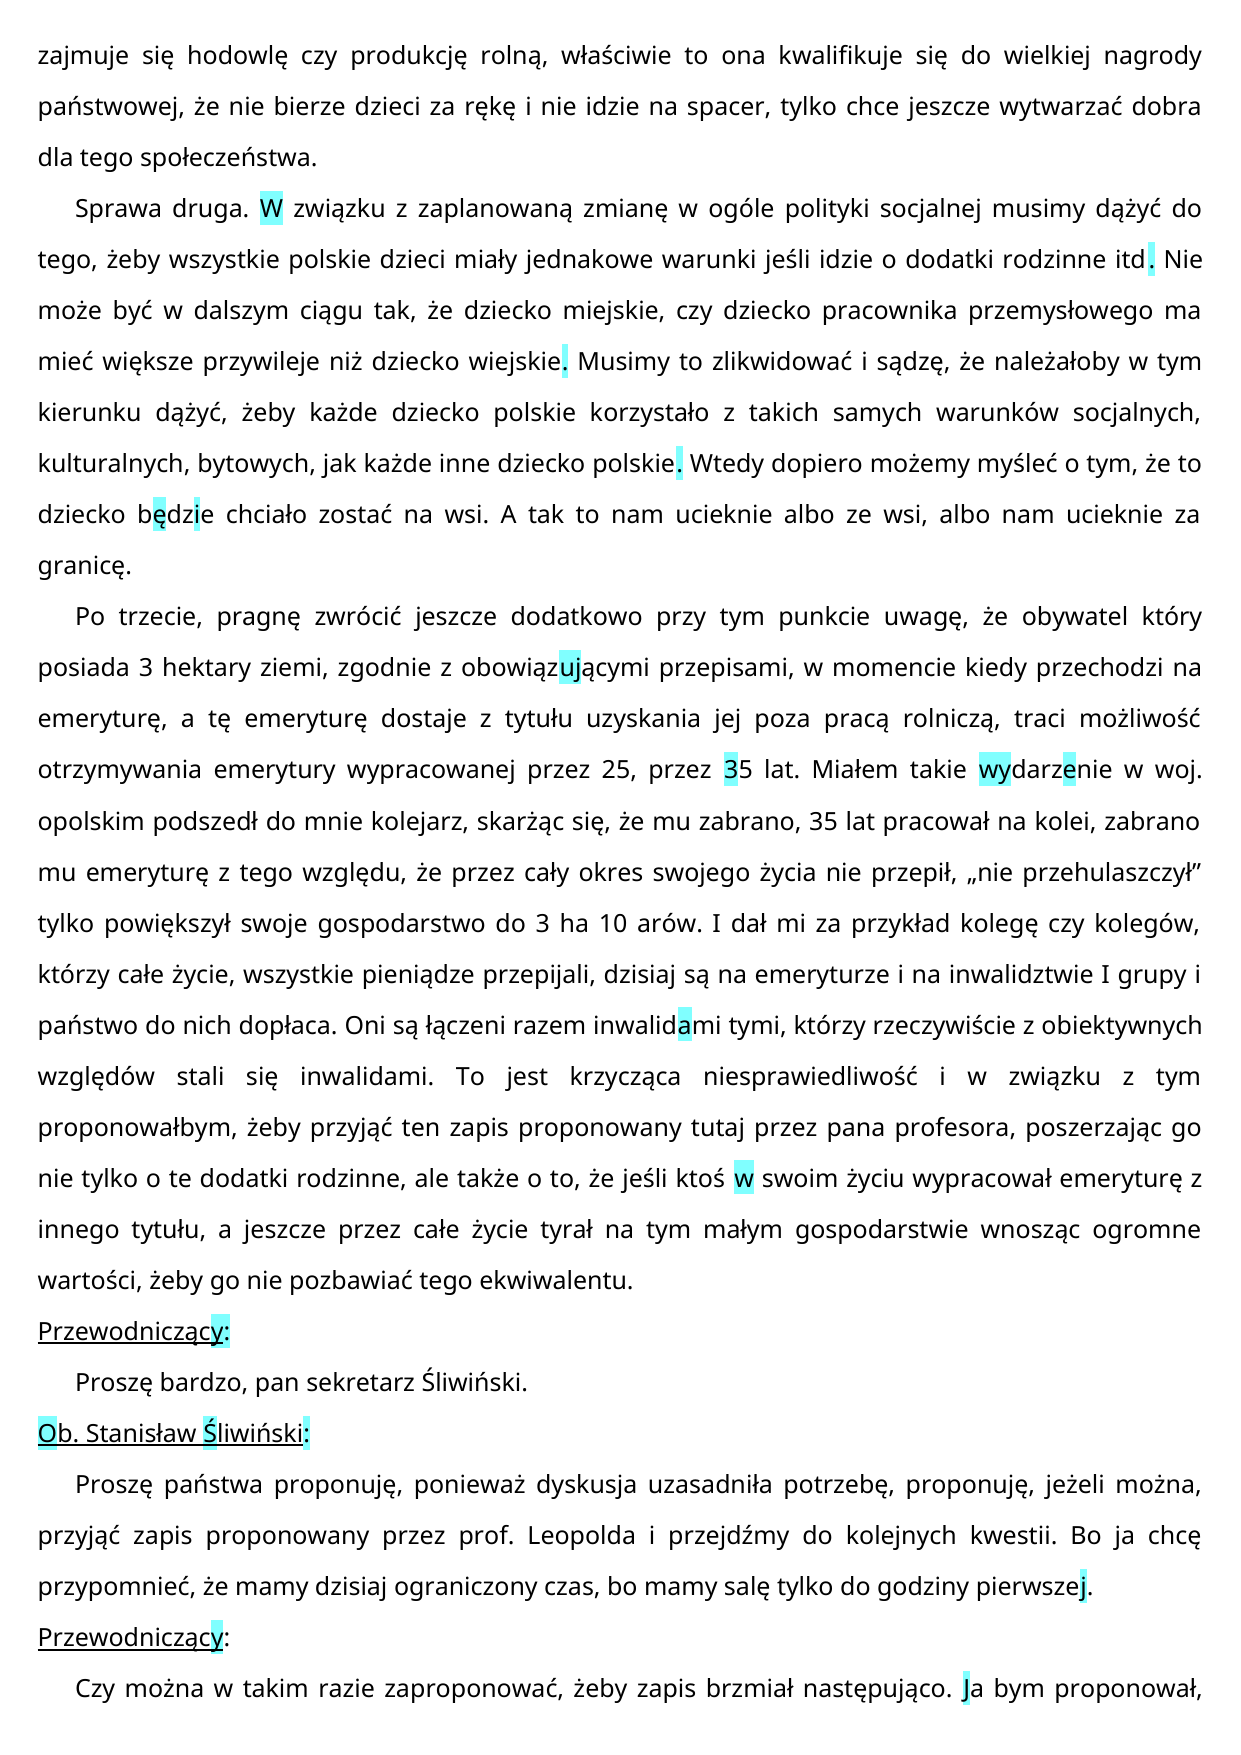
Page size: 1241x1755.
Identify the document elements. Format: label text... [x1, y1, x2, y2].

text Czy można w takim razie zaproponować, żeby zapis brzmiał następująco. Ja bym proponował, [37, 1671, 1203, 1705]
text Ob. Stanisław Śliwiński: [37, 1416, 1203, 1450]
text Proszę państwa proponuję, ponieważ dyskusja uzasadniła potrzebę, proponuję, jeżeli można, przyjąć zapis proponowany przez prof. Leopolda i przejdźmy do kolejnych kwestii. Bo ja chcę przypomnieć, że mamy dzisiaj ograniczony czas, bo mamy salę tylko do godziny pierwszej. [37, 1467, 1203, 1603]
text zajmuje się hodowlę czy produkcję rolną, właściwie to ona kwalifikuje się do wielkiej nagrody państwowej, że nie bierze dzieci za rękę i nie idzie na spacer, tylko chce jeszcze wytwarzać dobra dla tego społeczeństwa. [37, 37, 1203, 174]
text Sprawa druga. W związku z zaplanowaną zmianę w ogóle polityki socjalnej musimy dążyć do tego, żeby wszystkie polskie dzieci miały jednakowe warunki jeśli idzie o dodatki rodzinne itd. Nie może być w dalszym ciągu tak, że dziecko miejskie, czy dziecko pracownika przemysłowego ma mieć większe przywileje niż dziecko wiejskie. Musimy to zlikwidować i sądzę, że należałoby w tym kierunku dążyć, żeby każde dziecko polskie korzystało z takich samych warunków socjalnych, kulturalnych, bytowych, jak każde inne dziecko polskie. Wtedy dopiero możemy myśleć o tym, że to dziecko będzie chciało zostać na wsi. A tak to nam ucieknie albo ze wsi, albo nam ucieknie za granicę. [37, 191, 1203, 582]
text Proszę bardzo, pan sekretarz Śliwiński. [37, 1364, 1203, 1399]
text Przewodniczący: [37, 1620, 1203, 1654]
text Przewodniczący: [37, 1313, 1203, 1348]
text Po trzecie, pragnę zwrócić jeszcze dodatkowo przy tym punkcie uwagę, że obywatel który posiada 3 hektary ziemi, zgodnie z obowiązującymi przepisami, w momencie kiedy przechodzi na emeryturę, a tę emeryturę dostaje z tytułu uzyskania jej poza pracą rolniczą, traci możliwość otrzymywania emerytury wypracowanej przez 25, przez 35 lat. Miałem takie wydarzenie w woj. opolskim podszedł do mnie kolejarz, skarżąc się, że mu zabrano, 35 lat pracował na kolei, zabrano mu emeryturę z tego względu, że przez cały okres swojego życia nie przepił, „nie przehulaszczył” tylko powiększył swoje gospodarstwo do 3 ha 10 arów. I dał mi za przykład kolegę czy kolegów, którzy całe życie, wszystkie pieniądze przepijali, dzisiaj są na emeryturze i na inwalidztwie I grupy i państwo do nich dopłaca. Oni są łączeni razem inwalidami tymi, którzy rzeczywiście z obiektywnych względów stali się inwalidami. To jest krzycząca niesprawiedliwość i w związku z tym proponowałbym, żeby przyjąć ten zapis proponowany tutaj przez pana profesora, poszerzając go nie tylko o te dodatki rodzinne, ale także o to, że jeśli ktoś w swoim życiu wypracował emeryturę z innego tytułu, a jeszcze przez całe życie tyrał na tym małym gospodarstwie wnosząc ogromne wartości, żeby go nie pozbawiać tego ekwiwalentu. [37, 599, 1203, 1297]
